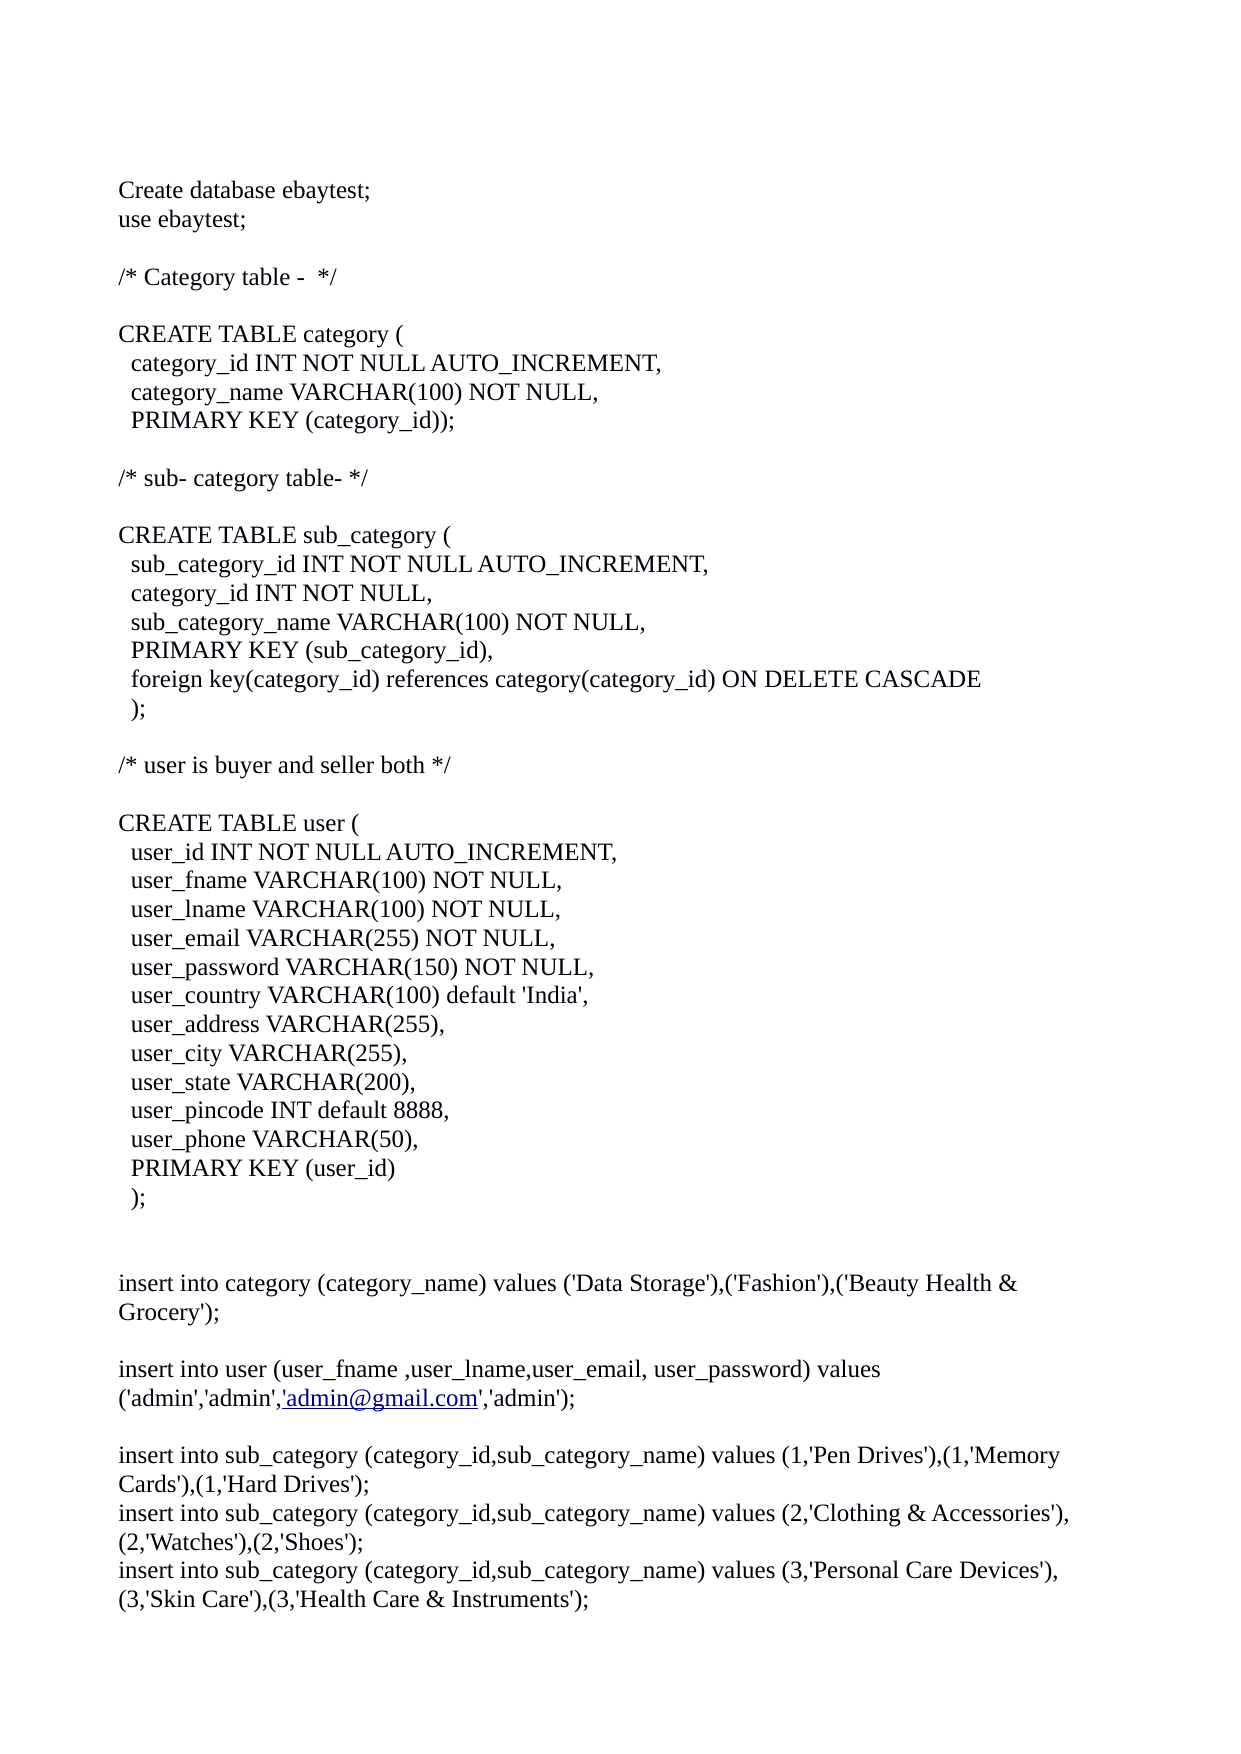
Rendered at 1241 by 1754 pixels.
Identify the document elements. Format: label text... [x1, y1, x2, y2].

text user_city VARCHAR(255), [118, 1038, 1122, 1067]
text user_phone VARCHAR(50), [118, 1124, 1122, 1153]
text insert into sub_category (category_id,sub_category_name) values (3,'Personal Care Devices'),(3,'Skin Care'),(3,'Health Care & Instruments'); [118, 1556, 1122, 1613]
text category_name VARCHAR(100) NOT NULL, [118, 377, 1122, 406]
text ); [118, 693, 1122, 722]
text user_address VARCHAR(255), [118, 1009, 1122, 1038]
text user_pincode INT default 8888, [118, 1096, 1122, 1124]
text sub_category_id INT NOT NULL AUTO_INCREMENT, [118, 549, 1122, 578]
text use ebaytest; [118, 204, 1122, 233]
text /* user is buyer and seller both */ [118, 751, 1122, 779]
text CREATE TABLE sub_category ( [118, 521, 1122, 549]
text Create database ebaytest; [118, 176, 1122, 204]
text user_email VARCHAR(255) NOT NULL, [118, 923, 1122, 952]
text /* Category table - */ [118, 262, 1122, 291]
text insert into sub_category (category_id,sub_category_name) values (1,'Pen Drives'),(1,'Memory Cards'),(1,'Hard Drives'); [118, 1441, 1122, 1498]
text insert into sub_category (category_id,sub_category_name) values (2,'Clothing & Accessories'),(2,'Watches'),(2,'Shoes'); [118, 1498, 1122, 1556]
text CREATE TABLE user ( [118, 808, 1122, 837]
text user_password VARCHAR(150) NOT NULL, [118, 952, 1122, 981]
text CREATE TABLE category ( [118, 319, 1122, 348]
text user_state VARCHAR(200), [118, 1067, 1122, 1096]
text ); [118, 1182, 1122, 1211]
text insert into user (user_fname ,user_lname,user_email, user_password) values ('admin','admin','admin@gmail.com','admin'); [118, 1354, 1122, 1412]
text /* sub- category table- */ [118, 463, 1122, 492]
text insert into category (category_name) values ('Data Storage'),('Fashion'),('Beauty Health & Grocery'); [118, 1268, 1122, 1326]
text PRIMARY KEY (sub_category_id), [118, 636, 1122, 664]
text PRIMARY KEY (category_id)); [118, 406, 1122, 434]
text PRIMARY KEY (user_id) [118, 1153, 1122, 1182]
text user_lname VARCHAR(100) NOT NULL, [118, 894, 1122, 923]
text foreign key(category_id) references category(category_id) ON DELETE CASCADE [118, 664, 1122, 693]
text sub_category_name VARCHAR(100) NOT NULL, [118, 607, 1122, 636]
text user_id INT NOT NULL AUTO_INCREMENT, [118, 837, 1122, 866]
text category_id INT NOT NULL, [118, 578, 1122, 607]
text user_country VARCHAR(100) default 'India', [118, 981, 1122, 1009]
text user_fname VARCHAR(100) NOT NULL, [118, 866, 1122, 894]
text category_id INT NOT NULL AUTO_INCREMENT, [118, 348, 1122, 377]
